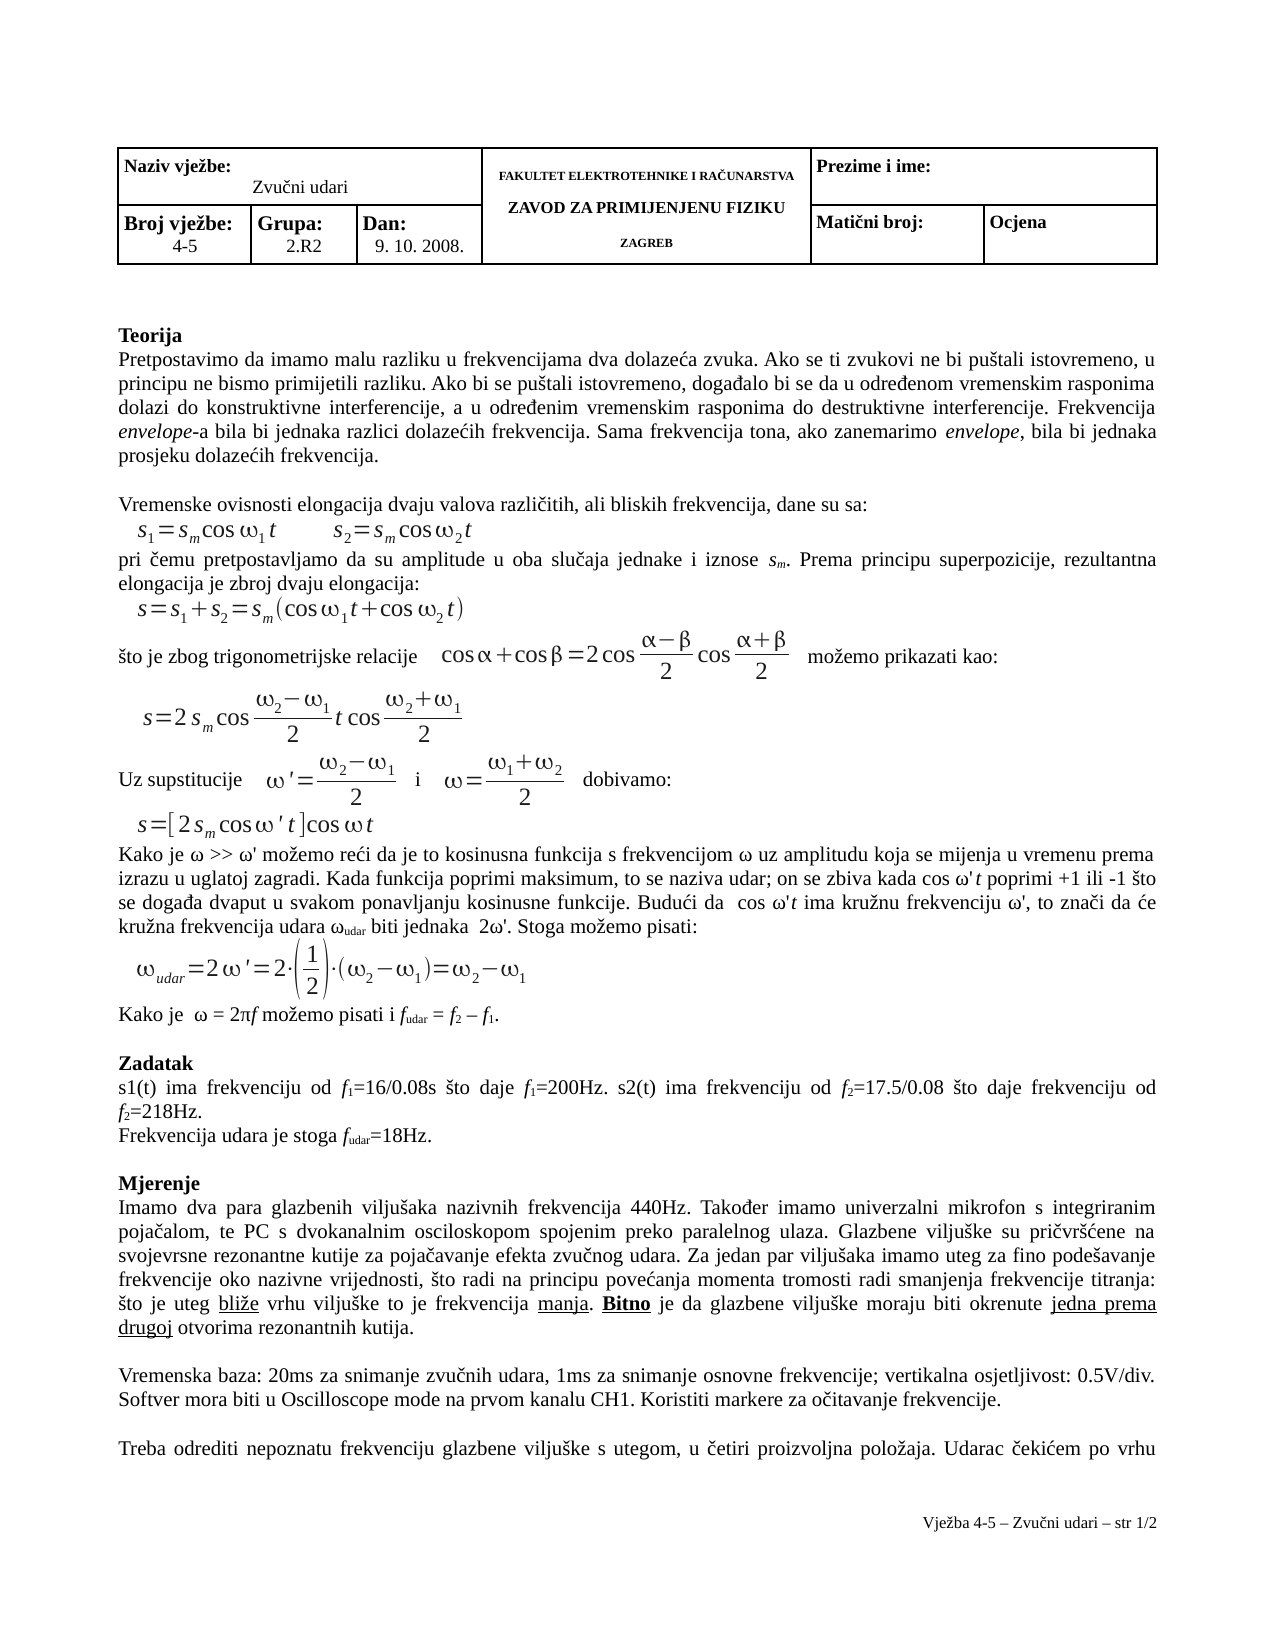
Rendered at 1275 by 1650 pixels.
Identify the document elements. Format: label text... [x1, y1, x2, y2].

text Imamo dva para glazbenih viljušaka nazivnih frekvencija 440Hz. Također imamo univerzalni mikrofon s integriranim pojačalom, te PC s dvokanalnim osciloskopom spojenim preko paralelnog ulaza. Glazbene viljuške su pričvršćene na svojevrsne rezonantne kutije za pojačavanje efekta zvučnog udara. Za jedan par viljušaka imamo uteg za fino podešavanje frekvencije oko nazivne vrijednosti, što radi na principu povećanja momenta tromosti radi smanjenja frekvencije titranja: što je uteg bliže vrhu viljuške to je frekvencija manja. Bitno je da glazbene viljuške moraju biti okrenute jedna prema drugoj otvorima rezonantnih kutija. [118, 1195, 1157, 1339]
text Vremenska baza: 20ms za snimanje zvučnih udara, 1ms za snimanje osnovne frekvencije; vertikalna osjetljivost: 0.5V/div. Softver mora biti u Oscilloscope mode na prvom kanalu CH1. Koristiti markere za očitavanje frekvencije. [118, 1363, 1157, 1411]
text s1(t) ima frekvenciju od f1=16/0.08s što daje f1=200Hz. s2(t) ima frekvenciju od f2=17.5/0.08 što daje frekvenciju od f2=218Hz. [118, 1074, 1157, 1123]
text Mjerenje [118, 1171, 1157, 1195]
text Kako je ω >> ω' možemo reći da je to kosinusna funkcija s frekvencijom ω uz amplitudu koja se mijenja u vremenu prema izrazu u uglatoj zagradi. Kada funkcija poprimi maksimum, to se naziva udar; on se zbiva kada cos ω't poprimi +1 ili -1 što se događa dvaput u svakom ponavljanju kosinusne funkcije. Budući da cos ω't ima kružnu frekvenciju ω', to znači da će kružna frekvencija udara ωudar biti jednaka 2ω'. Stoga možemo pisati: [118, 841, 1157, 938]
text Treba odrediti nepoznatu frekvenciju glazbene viljuške s utegom, u četiri proizvoljna položaja. Udarac čekićem po vrhu [118, 1436, 1157, 1459]
text Uz supstitucije i dobivamo: [118, 748, 1157, 810]
text Kako je ω = 2πf možemo pisati i fudar = f2 – f1. [118, 1002, 1157, 1026]
text Zadatak [118, 1051, 1157, 1074]
text Teorija [118, 323, 1157, 347]
text Frekvencija udara je stoga fudar=18Hz. [118, 1123, 1157, 1147]
text pri čemu pretpostavljamo da su amplitude u oba slučaja jednake i iznose sm. Prema principu superpozicije, rezultantna elongacija je zbroj dvaju elongacija: [118, 547, 1157, 595]
text Pretpostavimo da imamo malu razliku u frekvencijama dva dolazeća zvuka. Ako se ti zvukovi ne bi puštali istovremeno, u principu ne bismo primijetili razliku. Ako bi se puštali istovremeno, događalo bi se da u određenom vremenskim rasponima dolazi do konstruktivne interferencije, a u određenim vremenskim rasponima do destruktivne interferencije. Frekvencija envelope-a bila bi jednaka razlici dolazećih frekvencija. Sama frekvencija tona, ako zanemarimo envelope, bila bi jednaka prosjeku dolazećih frekvencija. [118, 347, 1157, 467]
text što je zbog trigonometrijske relacije možemo prikazati kao: [118, 626, 1157, 685]
text Vremenske ovisnosti elongacija dvaju valova različitih, ali bliskih frekvencija, dane su sa: [118, 491, 1157, 516]
